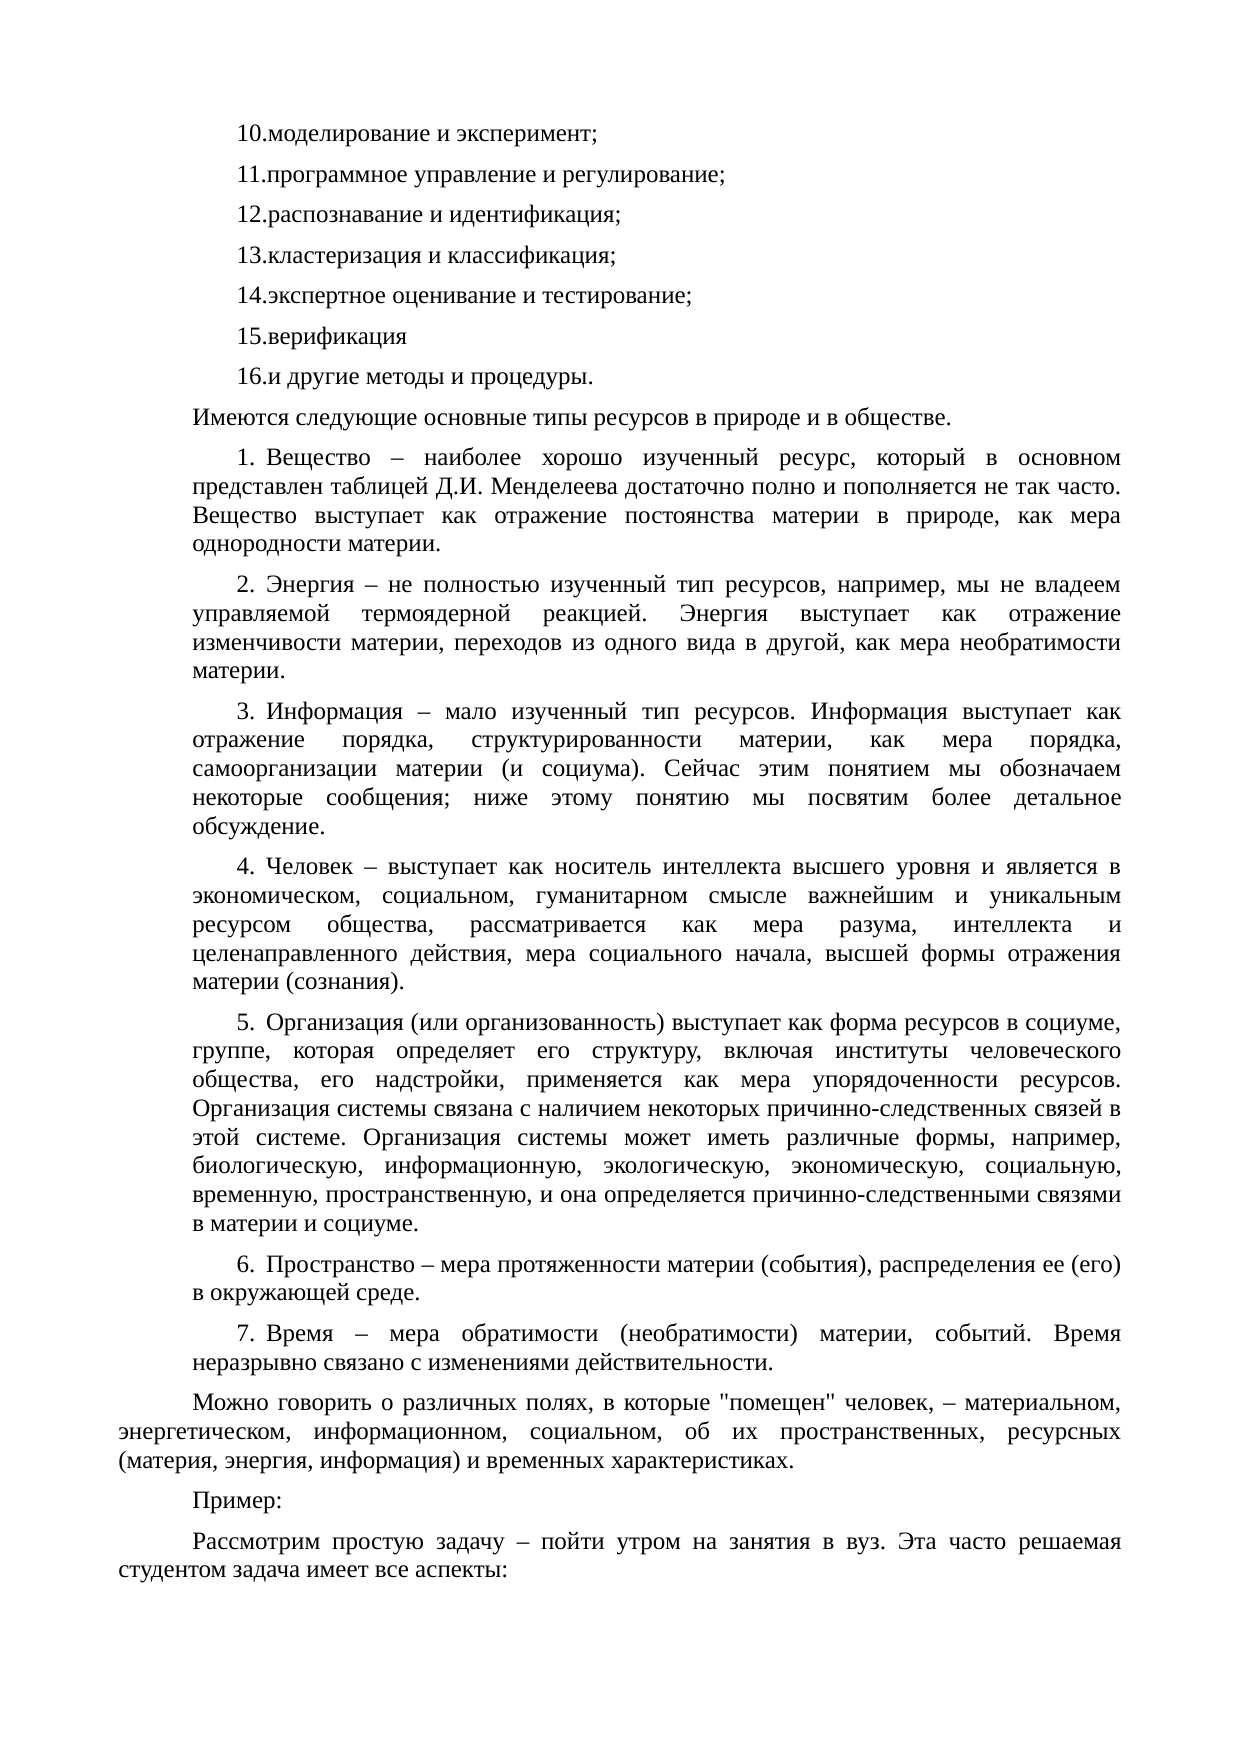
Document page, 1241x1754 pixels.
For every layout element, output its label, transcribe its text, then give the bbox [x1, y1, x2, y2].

list экспертное оценивание и тестирование; [162, 280, 1122, 309]
list Время – мера обратимости (необратимости) материи, событий. Время неразрывно связано с изменениями действительности. [162, 1318, 1122, 1375]
list Пространство – мера протяженности материи (события), распределения ее (его) в окружающей среде. [162, 1249, 1122, 1306]
list и другие методы и процедуры. [162, 361, 1122, 390]
text Можно говорить о различных полях, в которые "помещен" человек, – материальном, энергетическом, информационном, социальном, об их пространственных, ресурсных (материя, энергия, информация) и временных характеристиках. [118, 1387, 1122, 1473]
list распознавание и идентификация; [162, 199, 1122, 228]
list Вещество – наиболее хорошо изученный ресурс, который в основном представлен таблицей Д.И. Менделеева достаточно полно и пополняется не так часто. Вещество выступает как отражение постоянства материи в природе, как мера однородности материи. [162, 442, 1122, 557]
list моделирование и эксперимент; [162, 118, 1122, 147]
list Организация (или организованность) выступает как форма ресурсов в социуме, группе, которая определяет его структуру, включая институты человеческого общества, его надстройки, применяется как мера упорядоченности ресурсов. Организация системы связана с наличием некоторых причинно-следственных связей в этой системе. Организация системы может иметь различные формы, например, биологическую, информационную, экологическую, экономическую, социальную, временную, пространственную, и она определяется причинно-следственными связями в материи и социуме. [162, 1007, 1122, 1237]
list кластеризация и классификация; [162, 240, 1122, 268]
list программное управление и регулирование; [162, 159, 1122, 187]
text Пример: [118, 1485, 1122, 1514]
list верификация [162, 321, 1122, 349]
text Имеются следующие основные типы ресурсов в природе и в обществе. [118, 402, 1122, 431]
list Человек – выступает как носитель интеллекта высшего уровня и является в экономическом, социальном, гуманитарном смысле важнейшим и уникальным ресурсом общества, рассматривается как мера разума, интеллекта и целенаправленного действия, мера социального начала, высшей формы отражения материи (сознания). [162, 851, 1122, 995]
text Рассмотрим простую задачу – пойти утром на занятия в вуз. Эта часто решаемая студентом задача имеет все аспекты: [118, 1526, 1122, 1583]
list Информация – мало изученный тип ресурсов. Информация выступает как отражение порядка, структурированности материи, как мера порядка, самоорганизации материи (и социума). Сейчас этим понятием мы обозначаем некоторые сообщения; ниже этому понятию мы посвятим более детальное обсуждение. [162, 696, 1122, 839]
list Энергия – не полностью изученный тип ресурсов, например, мы не владеем управляемой термоядерной реакцией. Энергия выступает как отражение изменчивости материи, переходов из одного вида в другой, как мера необратимости материи. [162, 569, 1122, 684]
